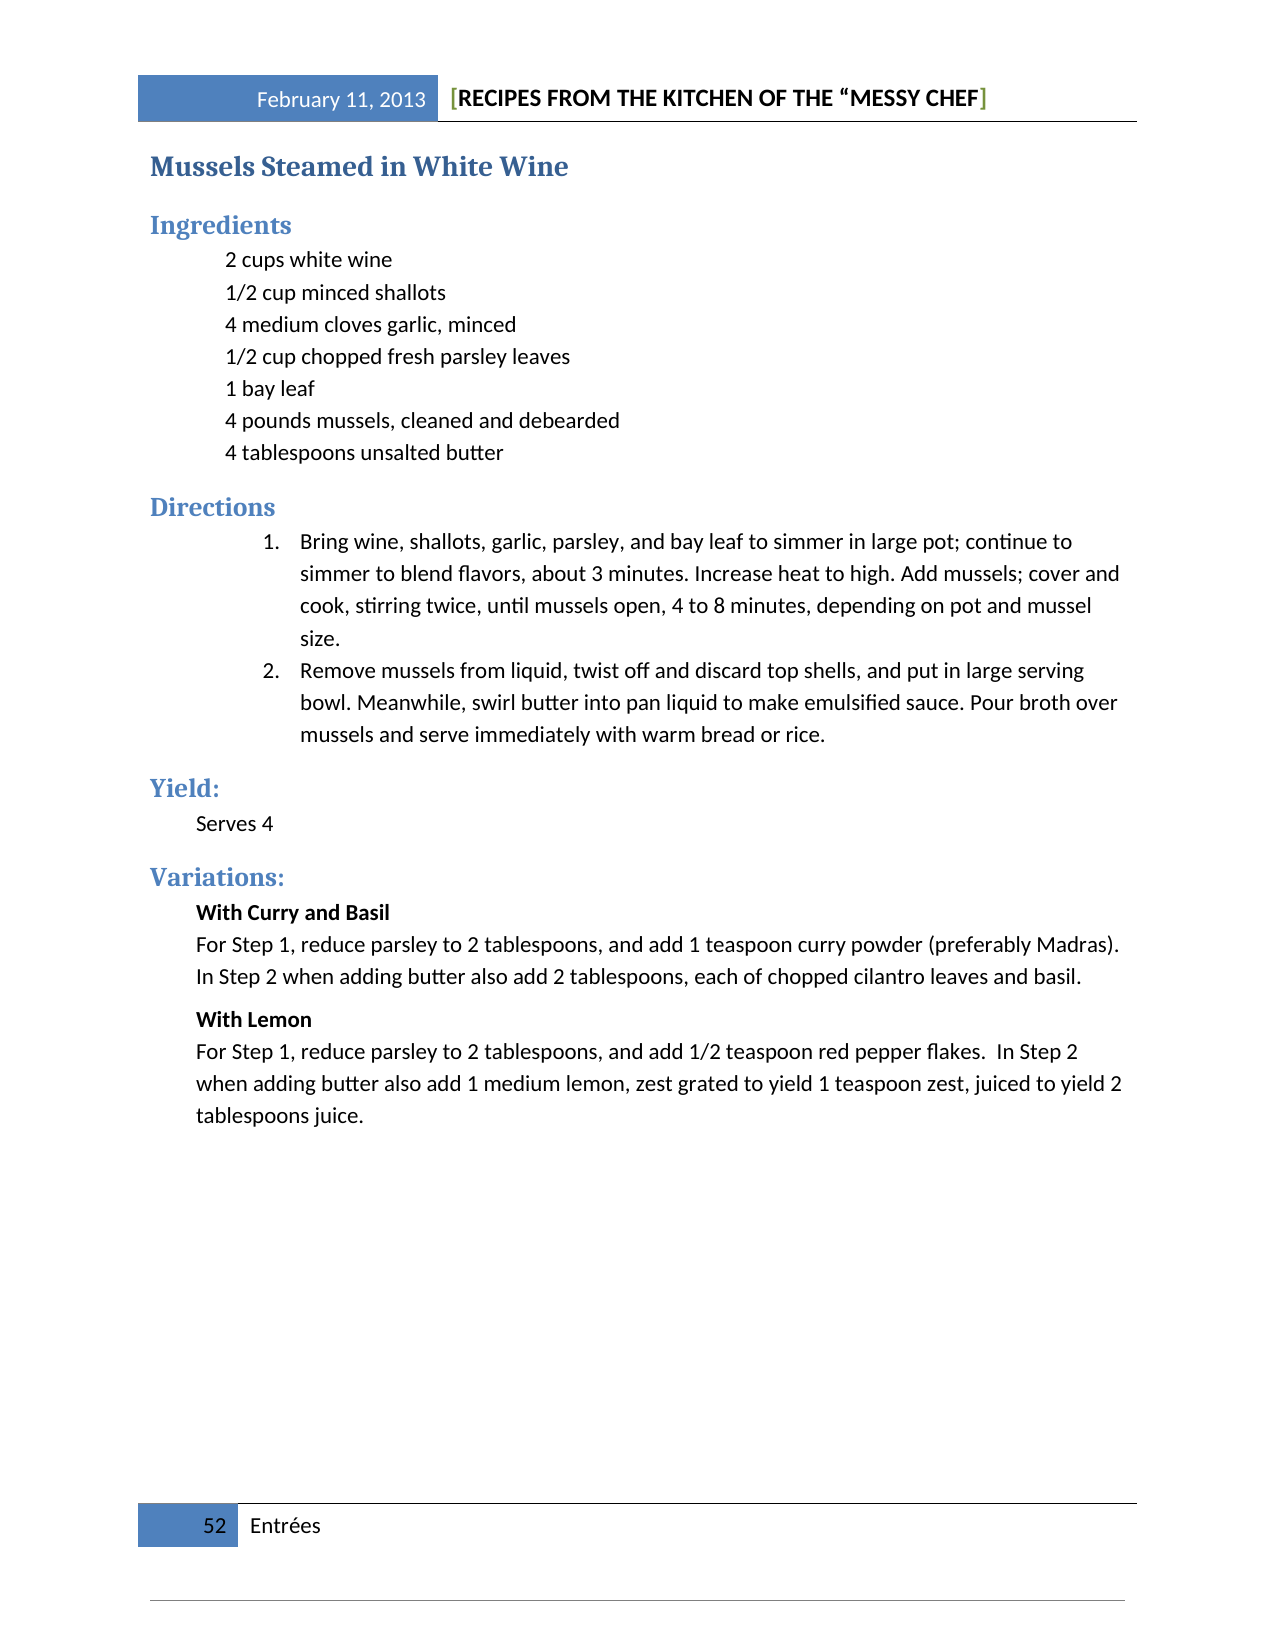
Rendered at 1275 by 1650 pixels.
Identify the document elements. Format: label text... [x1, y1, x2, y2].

subtitle Ingredients [150, 210, 1125, 241]
list 4 tablespoons unsalted butter [225, 438, 1125, 467]
list 2 cups white wine [225, 245, 1125, 273]
list Remove mussels from liquid, twist off and discard top shells, and put in large serving bowl. Meanwhile, swirl butter into pan liquid to make emulsified sauce. Pour broth over mussels and serve immediately with warm bread or rice. [262, 656, 1125, 748]
list 1/2 cup minced shallots [225, 278, 1125, 306]
list 1/2 cup chopped fresh parsley leaves [225, 342, 1125, 370]
list 4 medium cloves garlic, minced [225, 310, 1125, 338]
list 1 bay leaf [225, 374, 1125, 402]
subtitle Directions [150, 492, 1125, 523]
list 4 pounds mussels, cleaned and debearded [225, 406, 1125, 434]
list Bring wine, shallots, garlic, parsley, and bay leaf to simmer in large pot; continue to simmer to blend flavors, about 3 minutes. Increase heat to high. Add mussels; cover and cook, stirring twice, until mussels open, 4 to 8 minutes, depending on pot and mussel size. [262, 527, 1125, 652]
text With Lemon For Step 1, reduce parsley to 2 tablespoons, and add 1/2 teaspoon red pepper flakes. In Step 2 when adding butter also add 1 medium lemon, zest grated to yield 1 teaspoon zest, juiced to yield 2 tablespoons juice. [196, 1005, 1125, 1129]
subtitle Yield: [150, 773, 1125, 804]
text Serves 4 [196, 809, 1125, 837]
subtitle Mussels Steamed in White Wine [150, 150, 1125, 184]
text With Curry and Basil For Step 1, reduce parsley to 2 tablespoons, and add 1 teaspoon curry powder (preferably Madras). In Step 2 when adding butter also add 2 tablespoons, each of chopped cilantro leaves and basil. [196, 898, 1125, 990]
subtitle Variations: [150, 862, 1125, 893]
